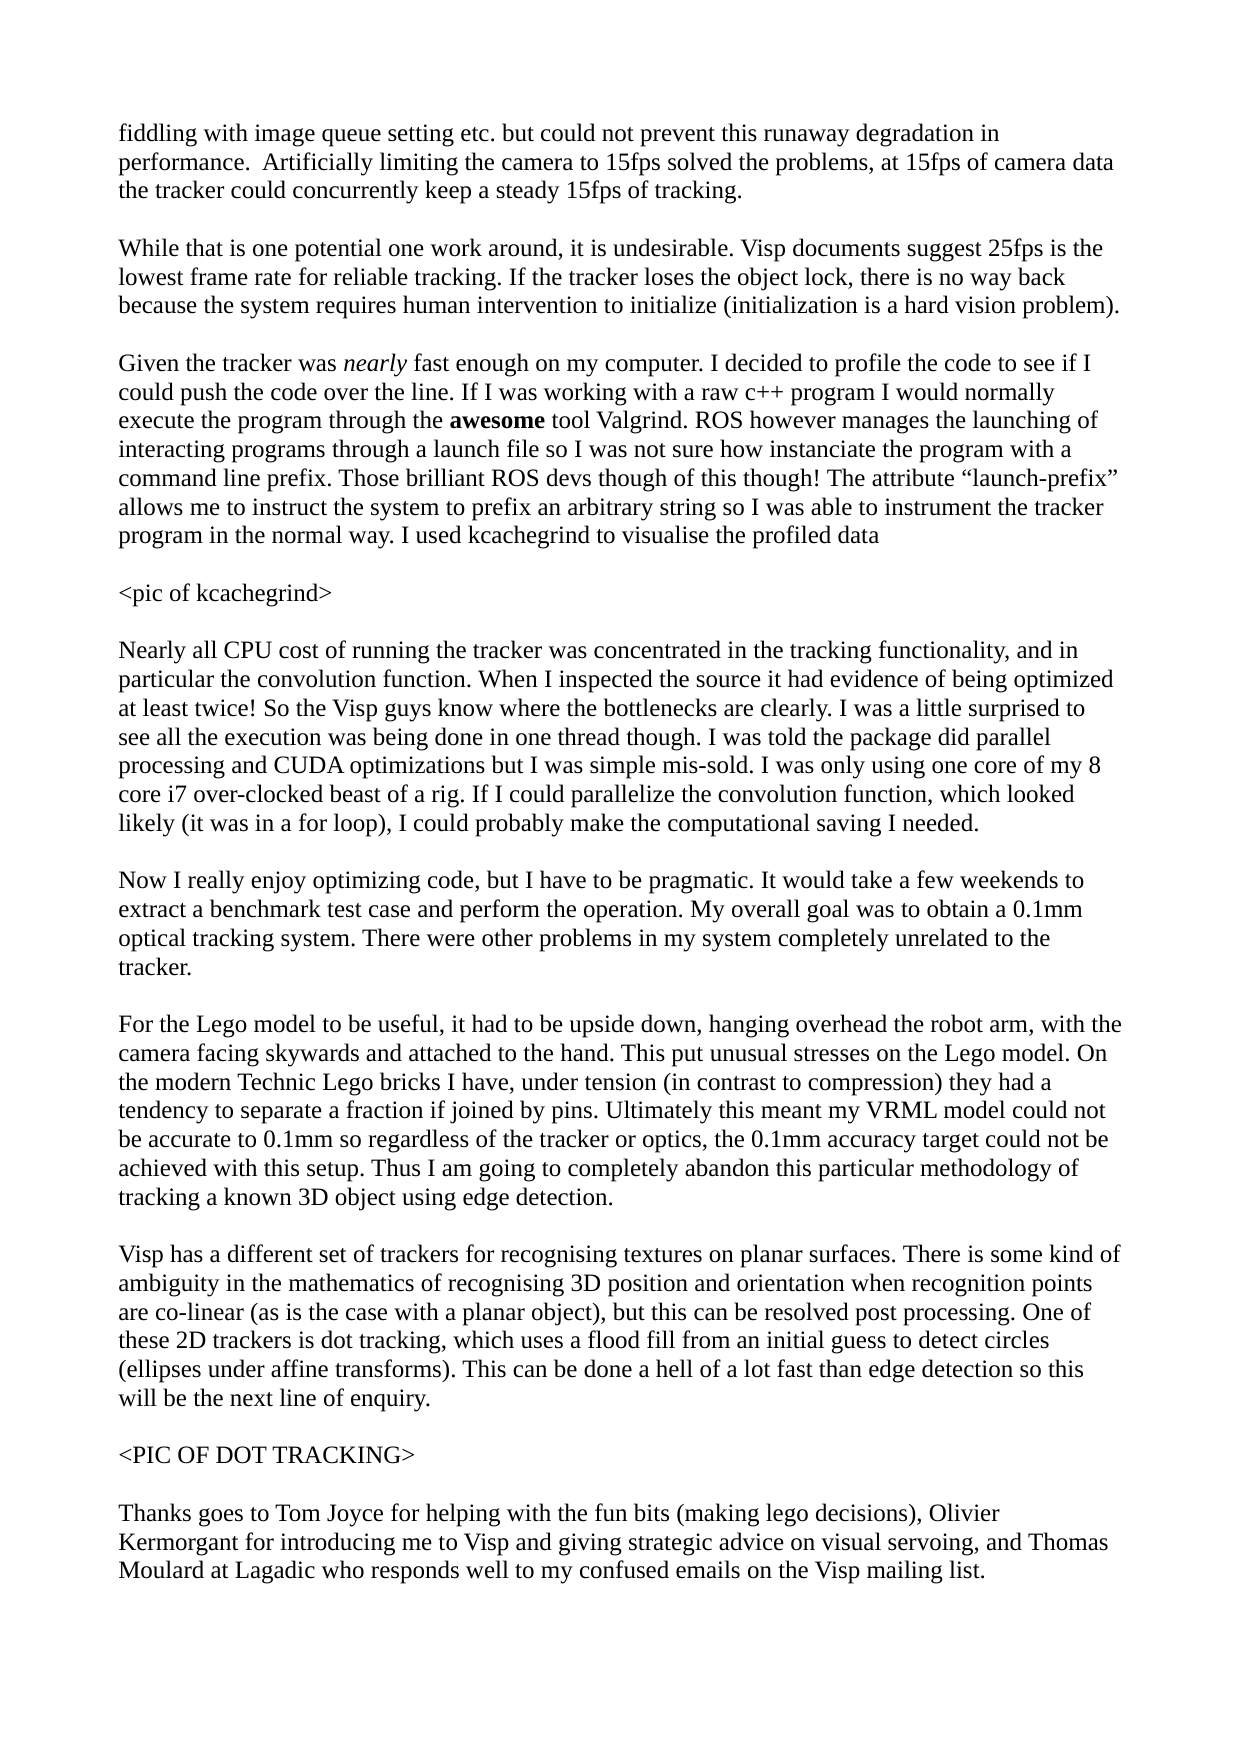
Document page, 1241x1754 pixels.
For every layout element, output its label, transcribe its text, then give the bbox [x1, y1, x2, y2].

text Given the tracker was nearly fast enough on my computer. I decided to profile the code to see if I could push the code over the line. If I was working with a raw c++ program I would normally execute the program through the awesome tool Valgrind. ROS however manages the launching of interacting programs through a launch file so I was not sure how instanciate the program with a command line prefix. Those brilliant ROS devs though of this though! The attribute “launch-prefix” allows me to instruct the system to prefix an arbitrary string so I was able to instrument the tracker program in the normal way. I used kcachegrind to visualise the profiled data [118, 348, 1122, 549]
text <pic of kcachegrind> [118, 578, 1122, 607]
text Now I really enjoy optimizing code, but I have to be pragmatic. It would take a few weekends to extract a benchmark test case and perform the operation. My overall goal was to obtain a 0.1mm optical tracking system. There were other problems in my system completely unrelated to the tracker. [118, 866, 1122, 981]
text fiddling with image queue setting etc. but could not prevent this runaway degradation in performance. Artificially limiting the camera to 15fps solved the problems, at 15fps of camera data the tracker could concurrently keep a steady 15fps of tracking. [118, 118, 1122, 204]
text <PIC OF DOT TRACKING> [118, 1441, 1122, 1469]
text While that is one potential one work around, it is undesirable. Visp documents suggest 25fps is the lowest frame rate for reliable tracking. If the tracker loses the object lock, there is no way back because the system requires human intervention to initialize (initialization is a hard vision problem). [118, 233, 1122, 319]
text For the Lego model to be useful, it had to be upside down, hanging overhead the robot arm, with the camera facing skywards and attached to the hand. This put unusual stresses on the Lego model. On the modern Technic Lego bricks I have, under tension (in contrast to compression) they had a tendency to separate a fraction if joined by pins. Ultimately this meant my VRML model could not be accurate to 0.1mm so regardless of the tracker or optics, the 0.1mm accuracy target could not be achieved with this setup. Thus I am going to completely abandon this particular methodology of tracking a known 3D object using edge detection. [118, 1009, 1122, 1211]
text Visp has a different set of trackers for recognising textures on planar surfaces. There is some kind of ambiguity in the mathematics of recognising 3D position and orientation when recognition points are co-linear (as is the case with a planar object), but this can be resolved post processing. One of these 2D trackers is dot tracking, which uses a flood fill from an initial guess to detect circles (ellipses under affine transforms). This can be done a hell of a lot fast than edge detection so this will be the next line of enquiry. [118, 1239, 1122, 1412]
text Nearly all CPU cost of running the tracker was concentrated in the tracking functionality, and in particular the convolution function. When I inspected the source it had evidence of being optimized at least twice! So the Visp guys know where the bottlenecks are clearly. I was a little surprised to see all the execution was being done in one thread though. I was told the package did parallel processing and CUDA optimizations but I was simple mis-sold. I was only using one core of my 8 core i7 over-clocked beast of a rig. If I could parallelize the convolution function, which looked likely (it was in a for loop), I could probably make the computational saving I needed. [118, 636, 1122, 837]
text Thanks goes to Tom Joyce for helping with the fun bits (making lego decisions), Olivier Kermorgant for introducing me to Visp and giving strategic advice on visual servoing, and Thomas Moulard at Lagadic who responds well to my confused emails on the Visp mailing list. [118, 1498, 1122, 1584]
